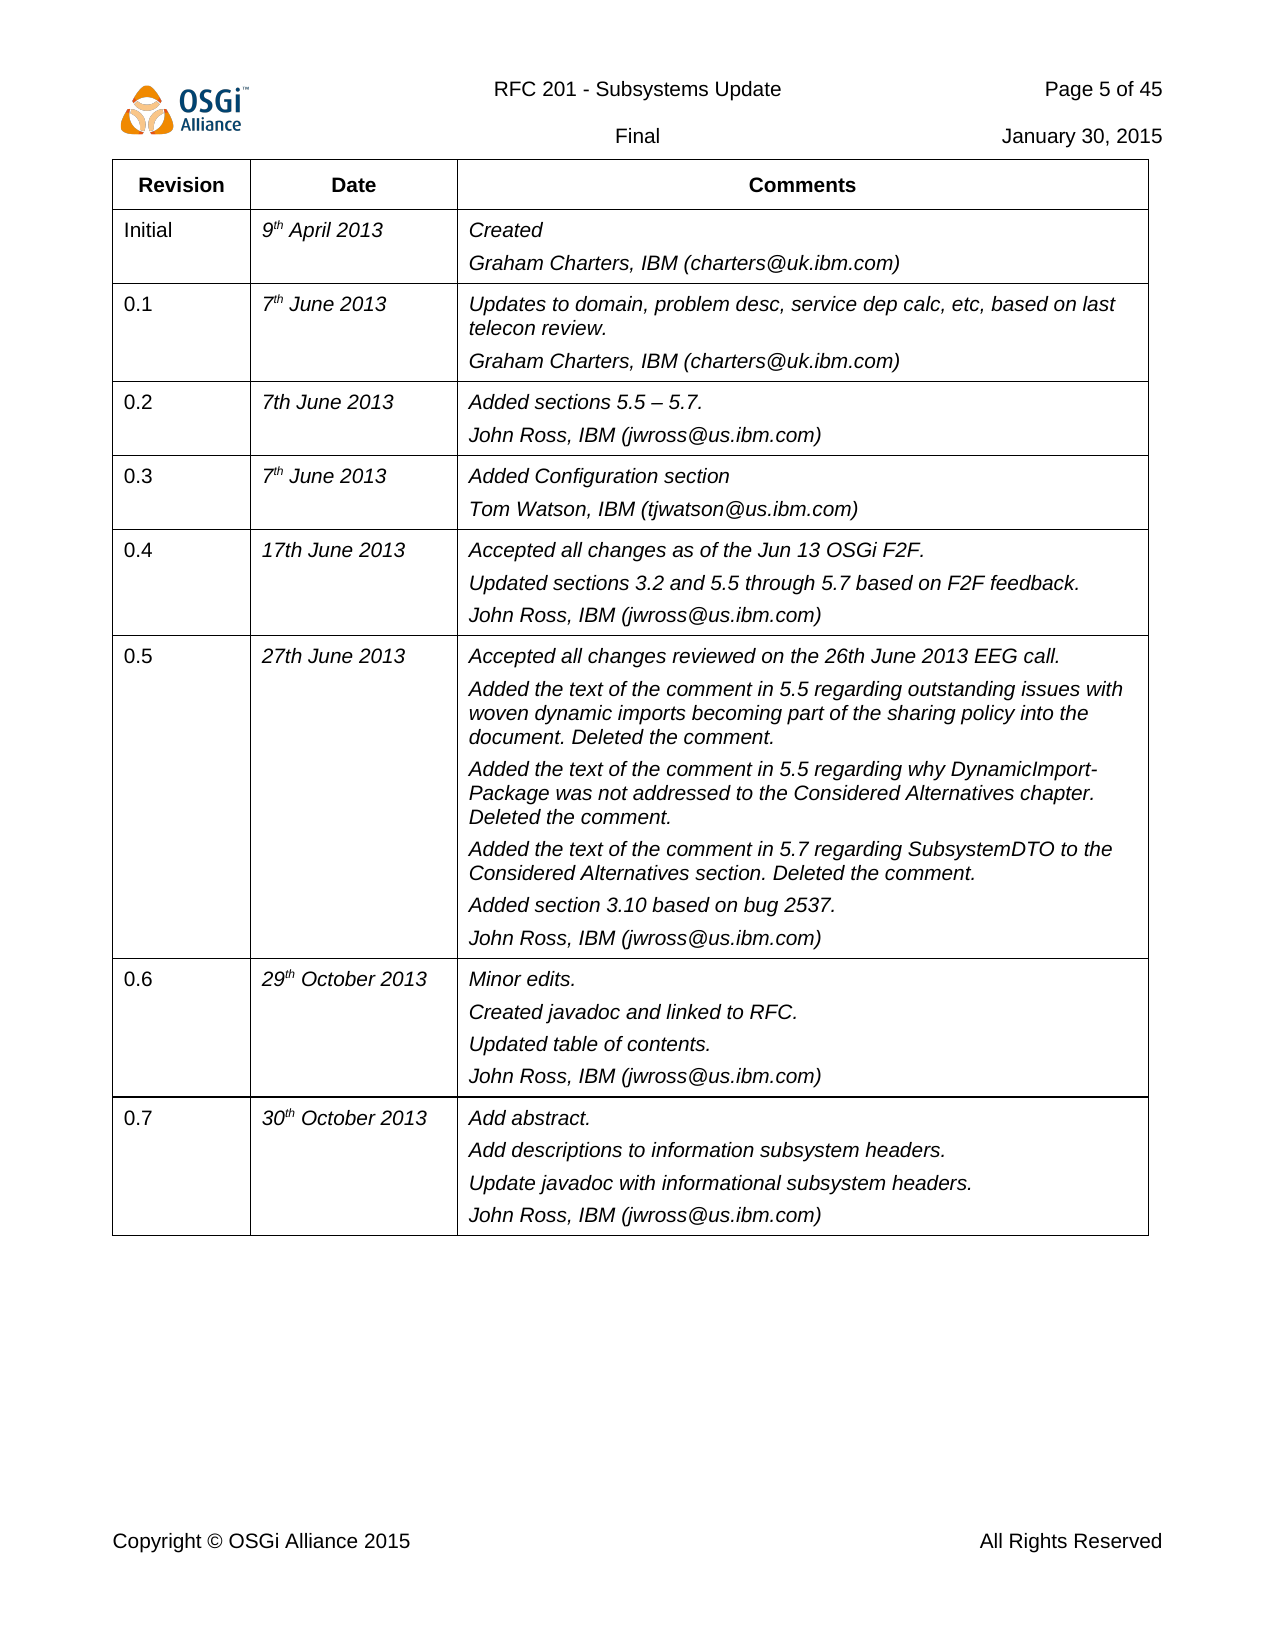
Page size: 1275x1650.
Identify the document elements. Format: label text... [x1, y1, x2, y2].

table_cell 0.7 [113, 1098, 250, 1235]
table_cell Updates to domain, problem desc, service dep calc, etc, based on last telecon review. Graham Charters, IBM (charters@uk.ibm.com) [458, 284, 1148, 381]
table_cell Created Graham Charters, IBM (charters@uk.ibm.com) [458, 210, 1148, 283]
table_cell 7th June 2013 [251, 456, 457, 529]
table_cell 0.2 [113, 382, 250, 455]
table_cell 17th June 2013 [251, 530, 457, 635]
table_cell 29th October 2013 [251, 959, 457, 1096]
table_cell Initial [113, 210, 250, 283]
table_cell 0.1 [113, 284, 250, 381]
picture [113, 78, 257, 142]
table_cell Accepted all changes as of the Jun 13 OSGi F2F. Updated sections 3.2 and 5.5 through 5.7 based on F2F feedback. John Ross, IBM (jwross@us.ibm.com) [458, 530, 1148, 635]
table_cell 0.6 [113, 959, 250, 1096]
table_cell 27th June 2013 [251, 636, 457, 958]
table_cell Added Configuration section Tom Watson, IBM (tjwatson@us.ibm.com) [458, 456, 1148, 529]
table_cell 0.3 [113, 456, 250, 529]
table_cell Add abstract. Add descriptions to information subsystem headers. Update javadoc with informational subsystem headers. John Ross, IBM (jwross@us.ibm.com) [458, 1098, 1148, 1235]
table_cell Minor edits. Created javadoc and linked to RFC. Updated table of contents. John Ross, IBM (jwross@us.ibm.com) [458, 959, 1148, 1096]
table_cell 7th June 2013 [251, 382, 457, 455]
table_cell Accepted all changes reviewed on the 26th June 2013 EEG call. Added the text of the comment in 5.5 regarding outstanding issues with woven dynamic imports becoming part of the sharing policy into the document. Deleted the comment. Added the text of the comment in 5.5 regarding why DynamicImport-Package was not addressed to the Considered Alternatives chapter. Deleted the comment. Added the text of the comment in 5.7 regarding SubsystemDTO to the Considered Alternatives section. Deleted the comment. Added section 3.10 based on bug 2537. John Ross, IBM (jwross@us.ibm.com) [458, 636, 1148, 958]
table_header Revision [113, 160, 250, 209]
table_cell 9th April 2013 [251, 210, 457, 283]
table_header Date [251, 160, 457, 209]
table_cell Added sections 5.5 – 5.7. John Ross, IBM (jwross@us.ibm.com) [458, 382, 1148, 455]
table_header Comments [458, 160, 1148, 209]
table_cell 30th October 2013 [251, 1098, 457, 1235]
table_cell 7th June 2013 [251, 284, 457, 381]
table_cell 0.5 [113, 636, 250, 958]
table_cell 0.4 [113, 530, 250, 635]
